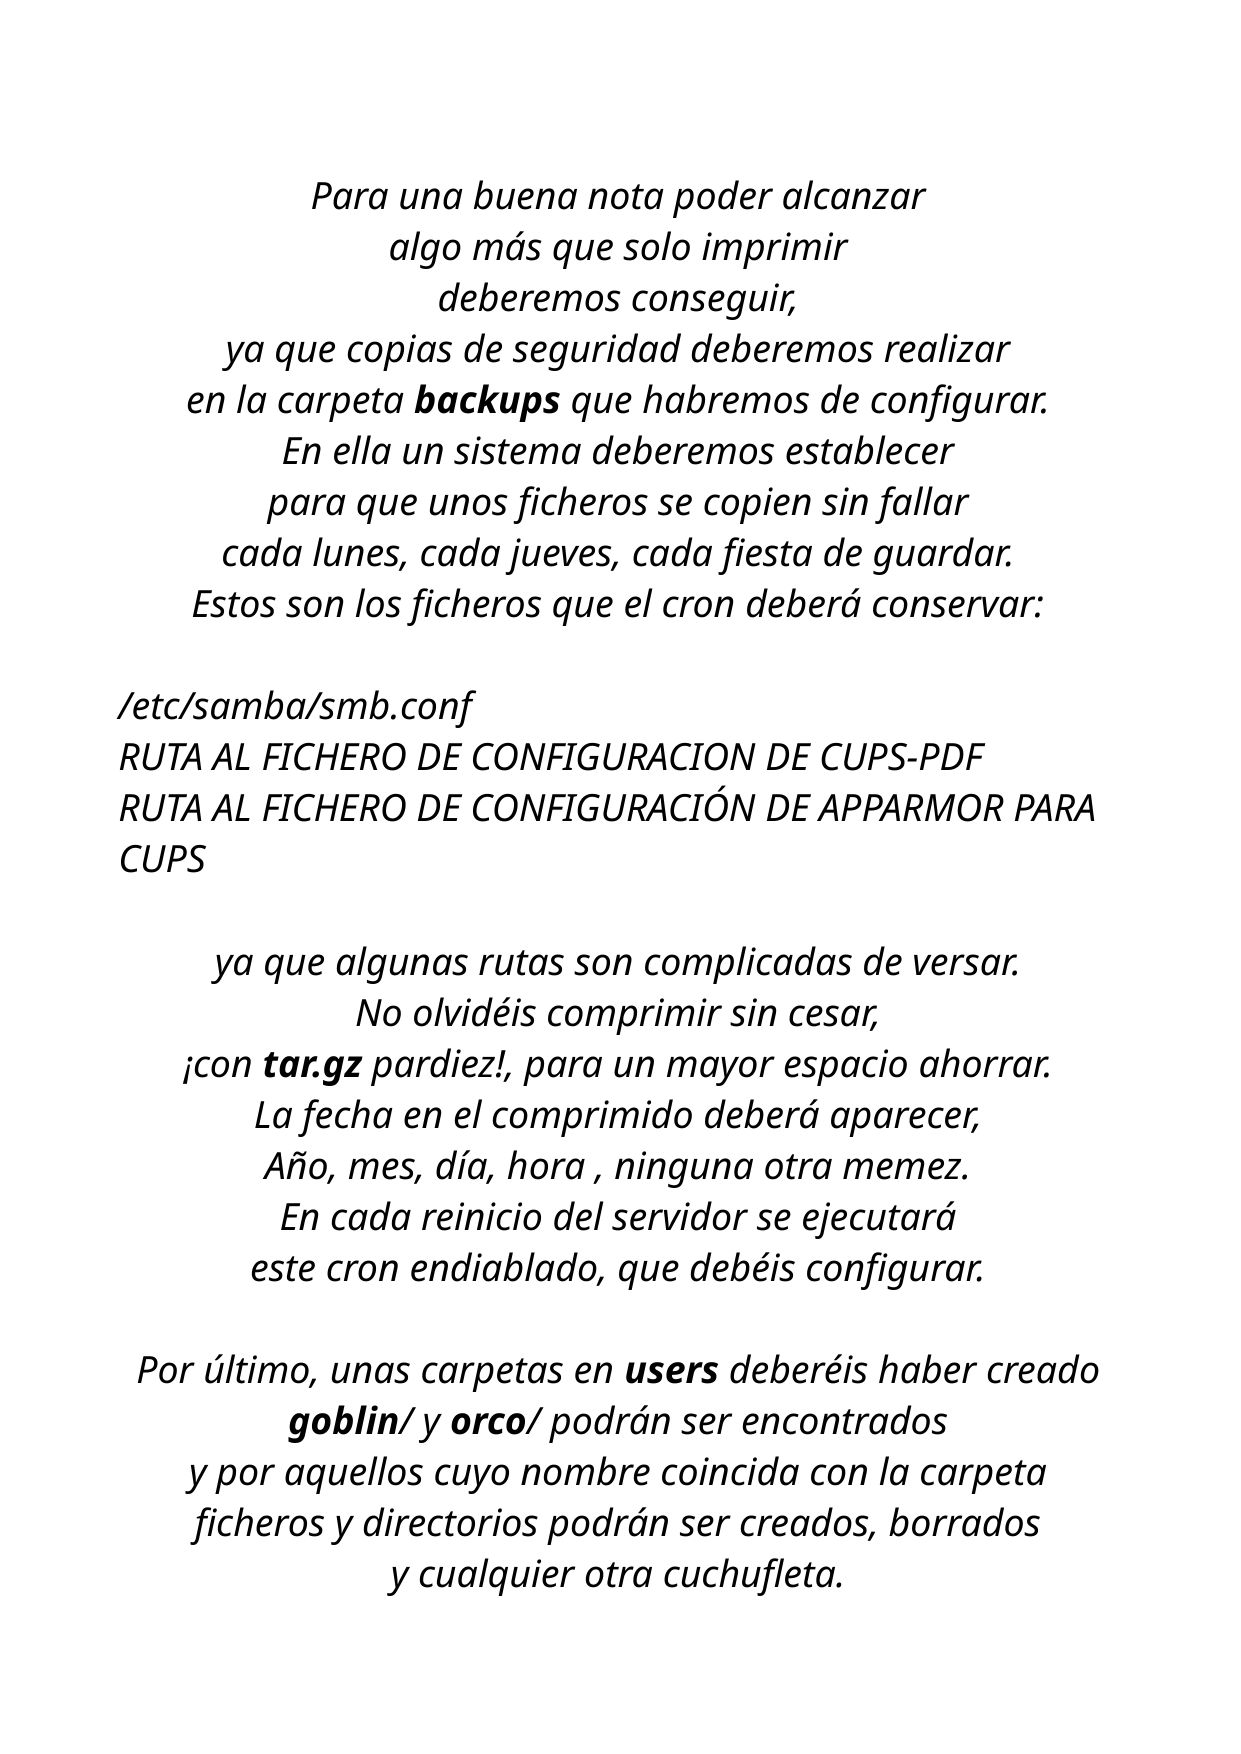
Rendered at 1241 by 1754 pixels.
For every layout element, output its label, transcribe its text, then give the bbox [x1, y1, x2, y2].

text algo más que solo imprimir [118, 220, 1122, 271]
text ¡con tar.gz pardiez!, para un mayor espacio ahorrar. [118, 1037, 1122, 1088]
text este cron endiablado, que debéis configurar. [118, 1241, 1122, 1292]
text Año, mes, día, hora , ninguna otra memez. [118, 1139, 1122, 1190]
text No olvidéis comprimir sin cesar, [118, 986, 1122, 1037]
text goblin/ y orco/ podrán ser encontrados [118, 1394, 1122, 1445]
text ya que algunas rutas son complicadas de versar. [118, 935, 1122, 986]
text Estos son los ficheros que el cron deberá conservar: [118, 577, 1122, 628]
text La fecha en el comprimido deberá aparecer, [118, 1088, 1122, 1139]
text para que unos ficheros se copien sin fallar [118, 475, 1122, 526]
text En cada reinicio del servidor se ejecutará [118, 1190, 1122, 1241]
text ya que copias de seguridad deberemos realizar [118, 322, 1122, 373]
text Para una buena nota poder alcanzar [118, 169, 1122, 220]
text Por último, unas carpetas en users deberéis haber creado [118, 1343, 1122, 1394]
text En ella un sistema deberemos establecer [118, 424, 1122, 475]
text RUTA AL FICHERO DE CONFIGURACIÓN DE APPARMOR PARA CUPS [118, 782, 1122, 884]
text deberemos conseguir, [118, 271, 1122, 322]
text y por aquellos cuyo nombre coincida con la carpeta [118, 1445, 1122, 1496]
text y cualquier otra cuchufleta. [118, 1547, 1122, 1598]
text RUTA AL FICHERO DE CONFIGURACION DE CUPS-PDF [118, 731, 1122, 782]
text en la carpeta backups que habremos de configurar. [118, 373, 1122, 424]
text cada lunes, cada jueves, cada fiesta de guardar. [118, 526, 1122, 577]
text /etc/samba/smb.conf [118, 679, 1122, 731]
text ficheros y directorios podrán ser creados, borrados [118, 1496, 1122, 1547]
